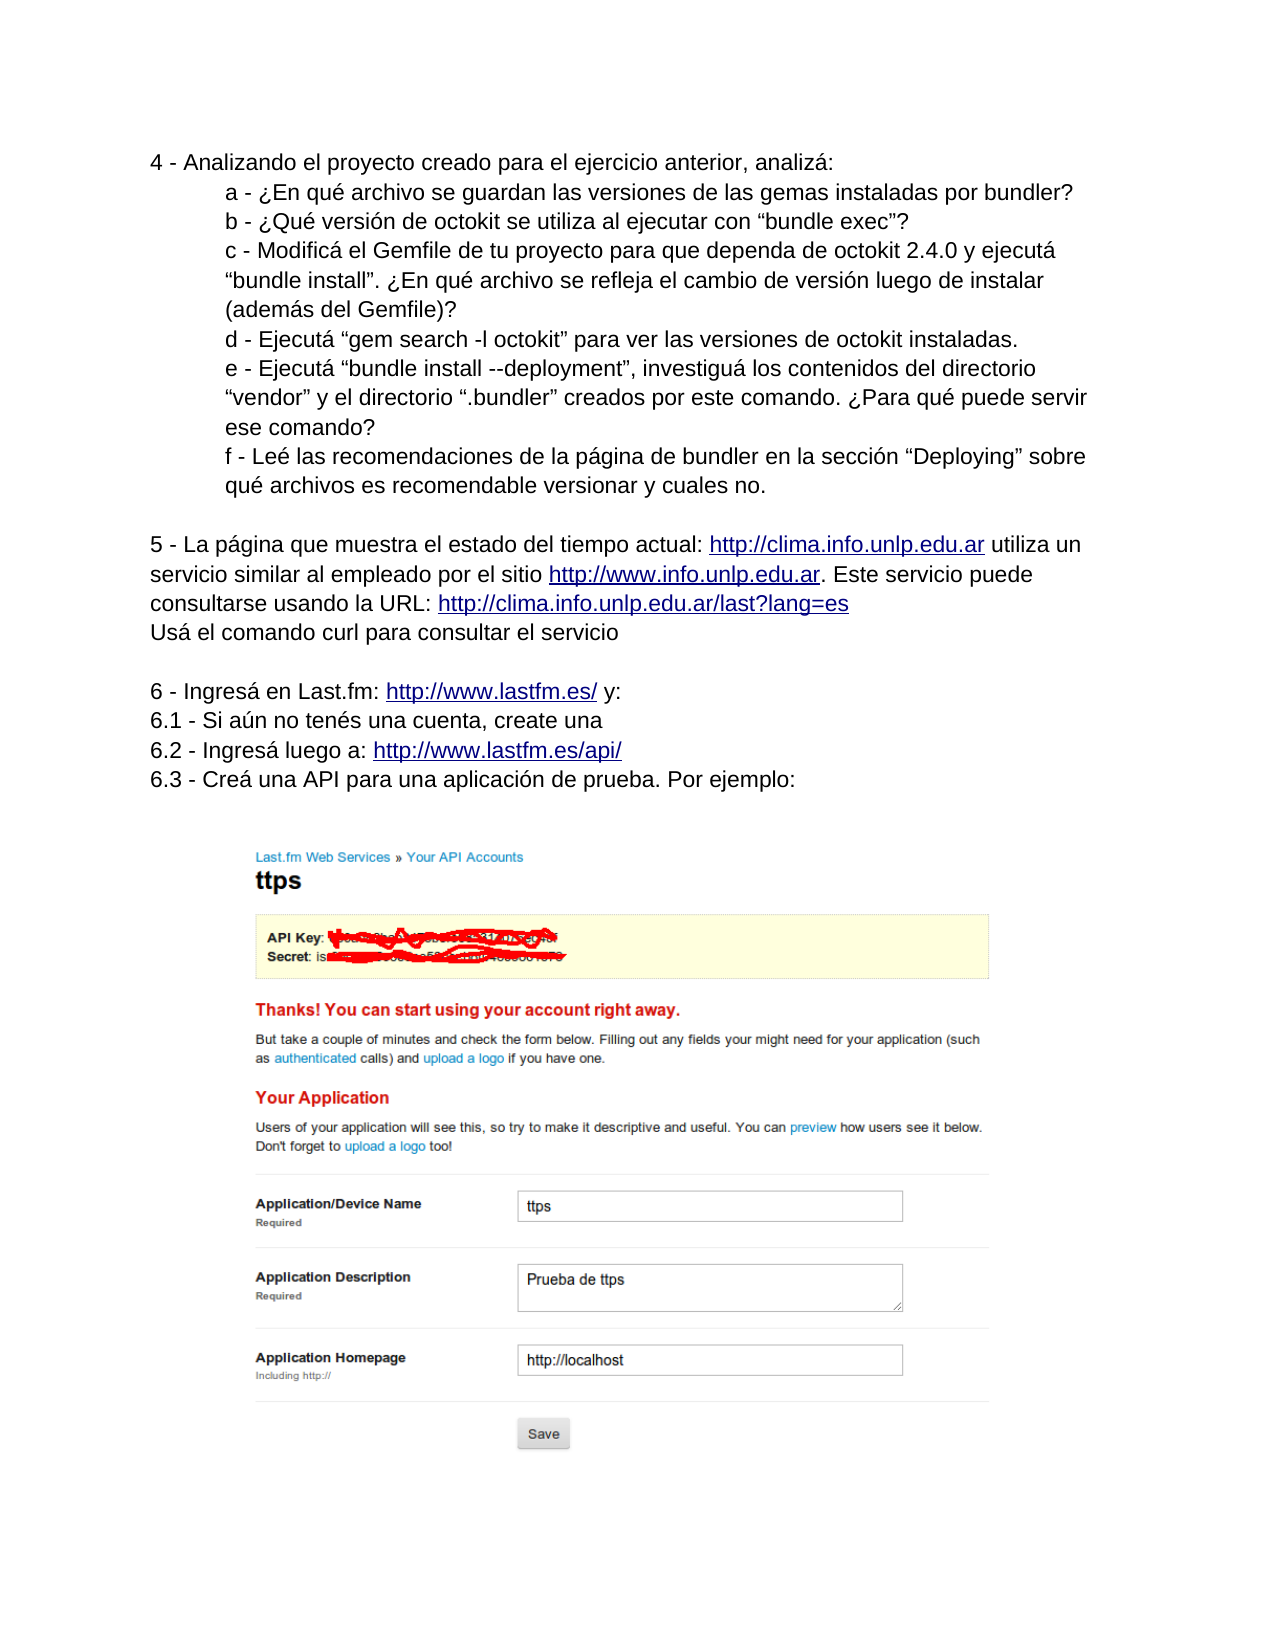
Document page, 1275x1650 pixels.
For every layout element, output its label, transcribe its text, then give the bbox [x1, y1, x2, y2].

text c - Modificá el Gemfile de tu proyecto para que dependa de octokit 2.4.0 y ejecutá “bundle install”. ¿En qué archivo se refleja el cambio de versión luego de instalar (además del Gemfile)? [225, 238, 1125, 322]
text 4 - Analizando el proyecto creado para el ejercicio anterior, analizá: [150, 150, 1125, 176]
text e - Ejecutá “bundle install --deployment”, investiguá los contenidos del directorio “vendor” y el directorio “.bundler” creados por este comando. ¿Para qué puede servir ese comando? [225, 356, 1125, 440]
text 5 - La página que muestra el estado del tiempo actual: http://clima.info.unlp.edu.ar utiliza un servicio similar al empleado por el sitio http://www.info.unlp.edu.ar. Este servicio puede consultarse usando la URL: http://clima.info.unlp.edu.ar/last?lang=es [150, 532, 1125, 616]
text Usá el comando curl para consultar el servicio [150, 620, 1125, 646]
text 6.2 - Ingresá luego a: http://www.lastfm.es/api/ [150, 737, 1125, 763]
picture [243, 844, 1008, 1467]
text f - Leé las recomendaciones de la página de bundler en la sección “Deploying” sobre qué archivos es recomendable versionar y cuales no. [225, 444, 1125, 499]
text a - ¿En qué archivo se guardan las versiones de las gemas instaladas por bundler? [225, 179, 1125, 205]
text 6.3 - Creá una API para una aplicación de prueba. Por ejemplo: [150, 767, 1125, 792]
text 6.1 - Si aún no tenés una cuenta, create una [150, 708, 1125, 734]
text b - ¿Qué versión de octokit se utiliza al ejecutar con “bundle exec”? [225, 209, 1125, 234]
text d - Ejecutá “gem search -l octokit” para ver las versiones de octokit instaladas. [225, 326, 1125, 352]
text 6 - Ingresá en Last.fm: http://www.lastfm.es/ y: [150, 679, 1125, 704]
